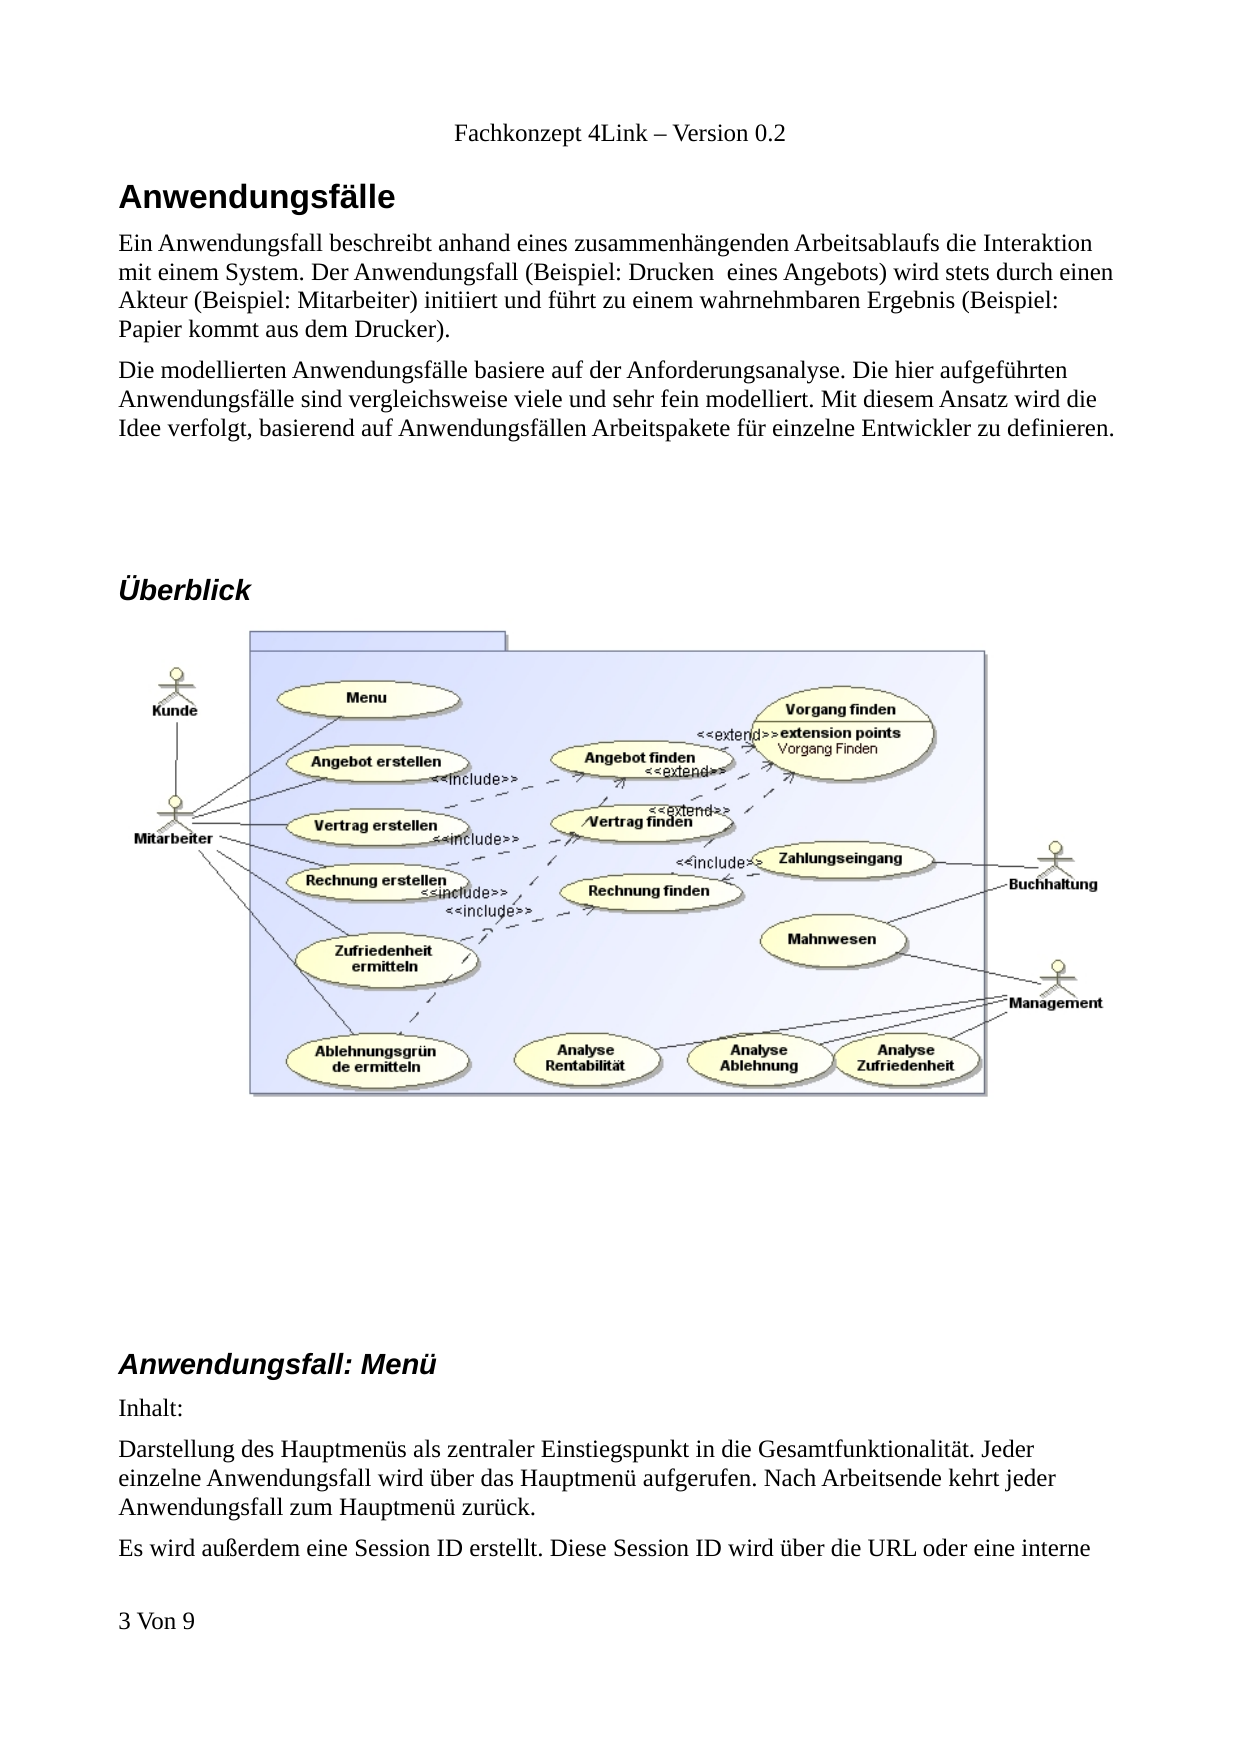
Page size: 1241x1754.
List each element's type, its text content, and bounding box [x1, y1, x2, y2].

text Darstellung des Hauptmenüs als zentraler Einstiegspunkt in die Gesamtfunktionalität. Jeder einzelne Anwendungsfall wird über das Hauptmenü aufgerufen. Nach Arbeitsende kehrt jeder Anwendungsfall zum Hauptmenü zurück. [118, 1434, 1122, 1521]
subtitle Anwendungsfall: Menü [118, 1347, 1122, 1381]
text Es wird außerdem eine Session ID erstellt. Diese Session ID wird über die URL oder eine interne [118, 1533, 1122, 1562]
subtitle Überblick [118, 572, 1122, 606]
subtitle Anwendungsfälle [118, 177, 1122, 216]
picture [118, 618, 1122, 1106]
text Ein Anwendungsfall beschreibt anhand eines zusammenhängenden Arbeitsablaufs die Interaktion mit einem System. Der Anwendungsfall (Beispiel: Drucken eines Angebots) wird stets durch einen Akteur (Beispiel: Mitarbeiter) initiiert und führt zu einem wahrnehmbaren Ergebnis (Beispiel: Papier kommt aus dem Drucker). [118, 228, 1122, 343]
text Die modellierten Anwendungsfälle basiere auf der Anforderungsanalyse. Die hier aufgeführten Anwendungsfälle sind vergleichsweise viele und sehr fein modelliert. Mit diesem Ansatz wird die Idee verfolgt, basierend auf Anwendungsfällen Arbeitspakete für einzelne Entwickler zu definieren. [118, 356, 1122, 442]
text Inhalt: [118, 1393, 1122, 1422]
